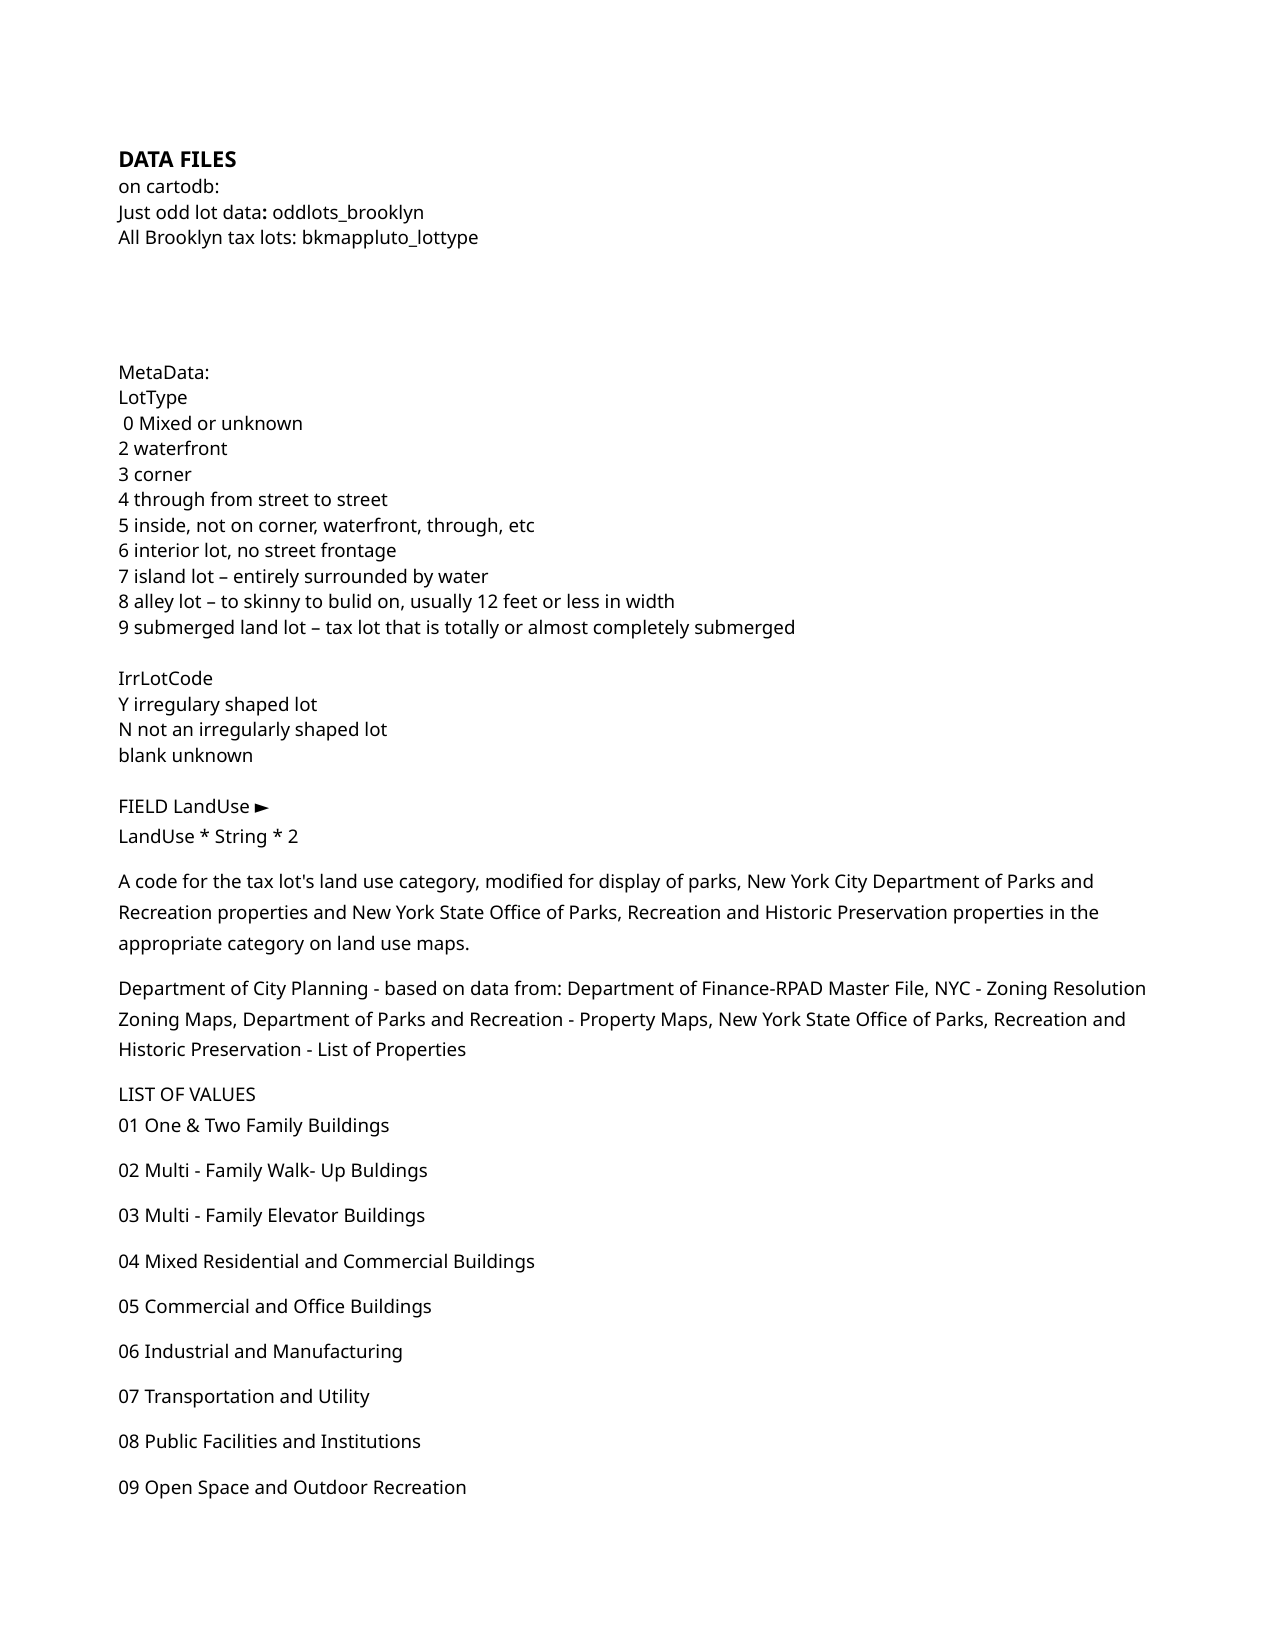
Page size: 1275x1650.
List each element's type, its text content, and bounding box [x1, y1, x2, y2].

text A code for the tax lot's land use category, modified for display of parks, New York City Department of Parks and Recreation properties and New York State Office of Parks, Recreation and Historic Preservation properties in the appropriate category on land use maps. [118, 869, 1157, 956]
text 6 interior lot, no street frontage [118, 538, 1157, 563]
text 4 through from street to street [118, 487, 1157, 512]
text Just odd lot data: oddlots_brooklyn [118, 199, 1157, 224]
text 3 corner [118, 461, 1157, 487]
text 02 Multi - Family Walk- Up Buldings [118, 1157, 1157, 1183]
text 05 Commercial and Office Buildings [118, 1293, 1157, 1319]
text 8 alley lot – to skinny to bulid on, usually 12 feet or less in width [118, 589, 1157, 614]
text FIELD LandUse ► LandUse * String * 2 [118, 793, 1157, 849]
text 08 Public Facilities and Institutions [118, 1429, 1157, 1454]
text 03 Multi - Family Elevator Buildings [118, 1203, 1157, 1228]
text on cartodb: [118, 173, 1157, 199]
text MetaData: [118, 359, 1157, 384]
text 0 Mixed or unknown [118, 410, 1157, 436]
text N not an irregularly shaped lot [118, 716, 1157, 742]
text 2 waterfront [118, 436, 1157, 461]
text 7 island lot – entirely surrounded by water [118, 563, 1157, 589]
text blank unknown [118, 742, 1157, 767]
text LIST OF VALUES 01 One & Two Family Buildings [118, 1082, 1157, 1138]
text 04 Mixed Residential and Commercial Buildings [118, 1248, 1157, 1273]
text 07 Transportation and Utility [118, 1383, 1157, 1409]
text Y irregulary shaped lot [118, 691, 1157, 716]
text IrrLotCode [118, 665, 1157, 691]
text DATA FILES [118, 144, 1157, 173]
text LotType [118, 384, 1157, 410]
text Department of City Planning - based on data from: Department of Finance-RPAD Master File, NYC - Zoning Resolution Zoning Maps, Department of Parks and Recreation - Property Maps, New York State Office of Parks, Recreation and Historic Preservation - List of Properties [118, 975, 1157, 1062]
text 09 Open Space and Outdoor Recreation [118, 1474, 1157, 1499]
text All Brooklyn tax lots: bkmappluto_lottype [118, 224, 1157, 250]
text 9 submerged land lot – tax lot that is totally or almost completely submerged [118, 614, 1157, 640]
text 06 Industrial and Manufacturing [118, 1338, 1157, 1364]
text 5 inside, not on corner, waterfront, through, etc [118, 512, 1157, 538]
